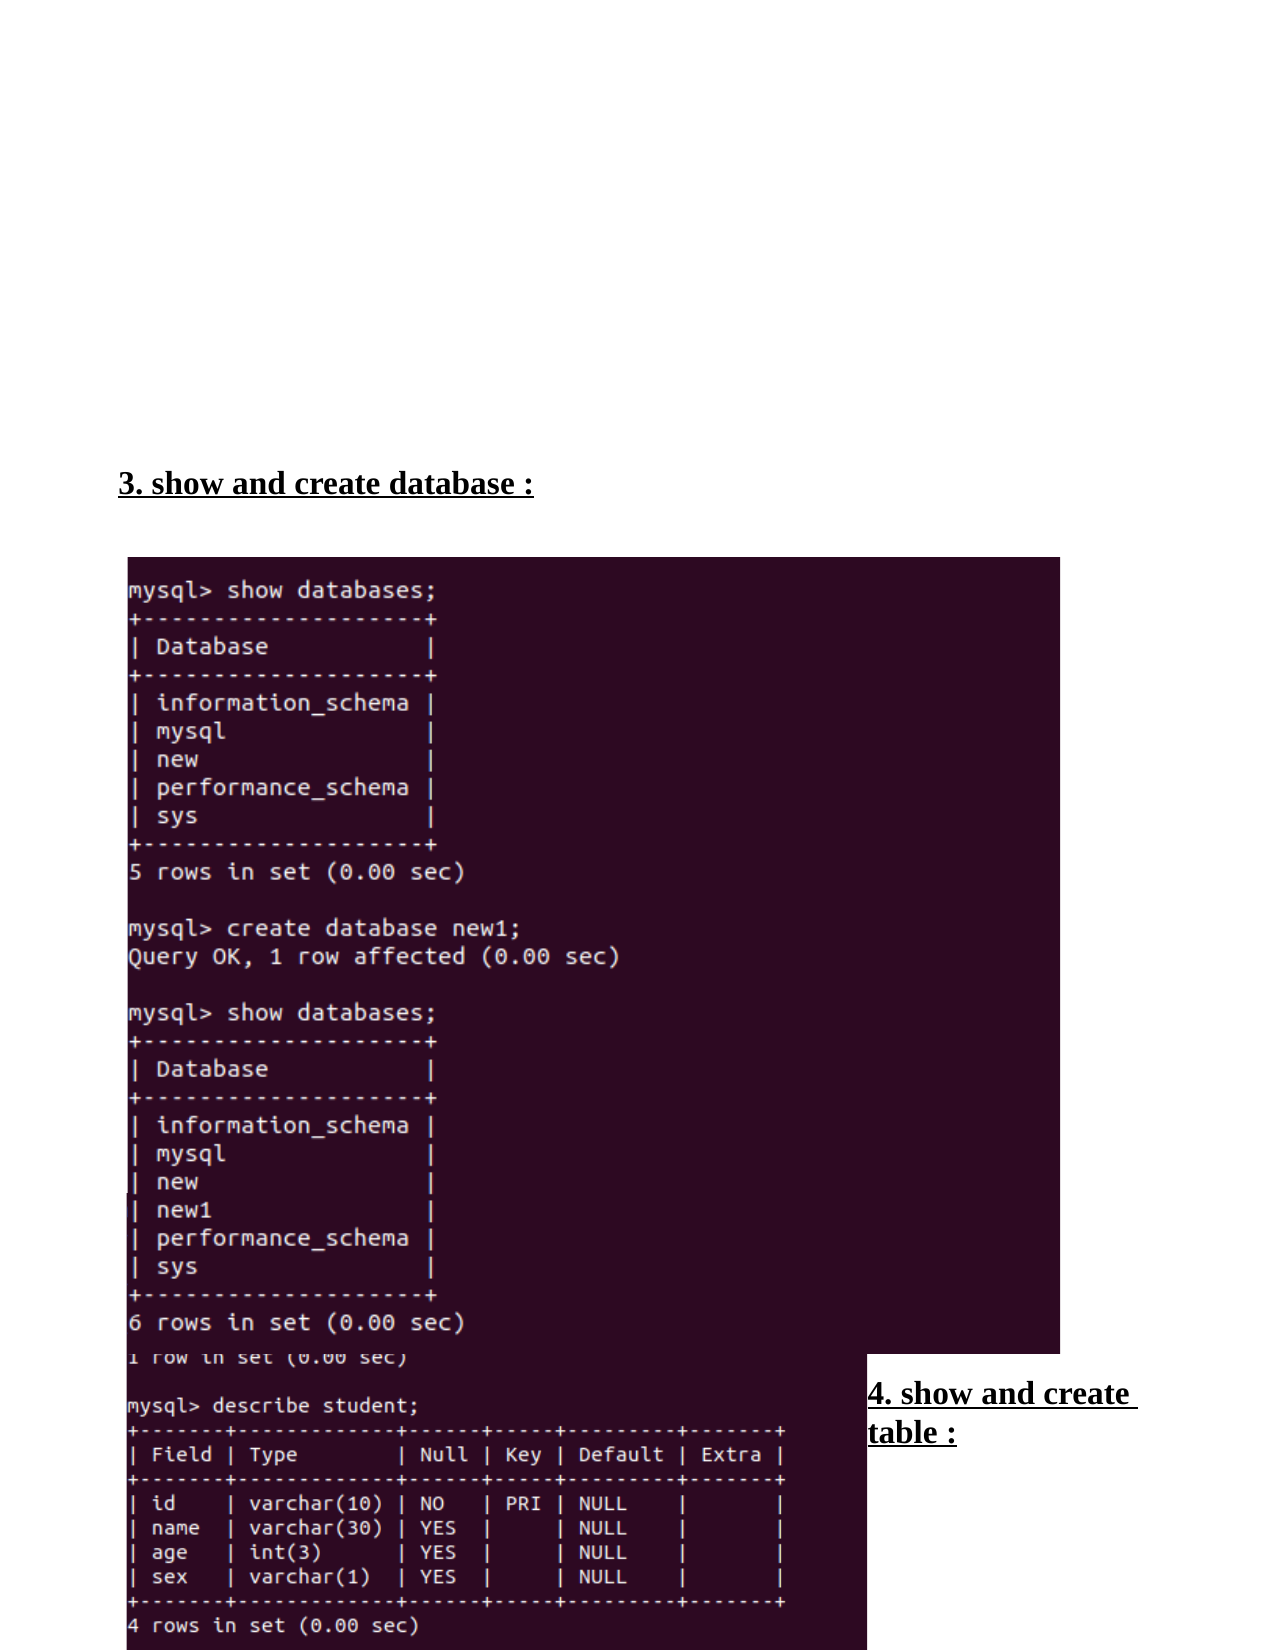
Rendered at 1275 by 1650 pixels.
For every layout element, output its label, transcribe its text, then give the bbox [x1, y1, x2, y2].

text 4. show and create table : [868, 1373, 1157, 1450]
text 3. show and create database : [118, 463, 1157, 501]
text [118, 1373, 126, 1450]
